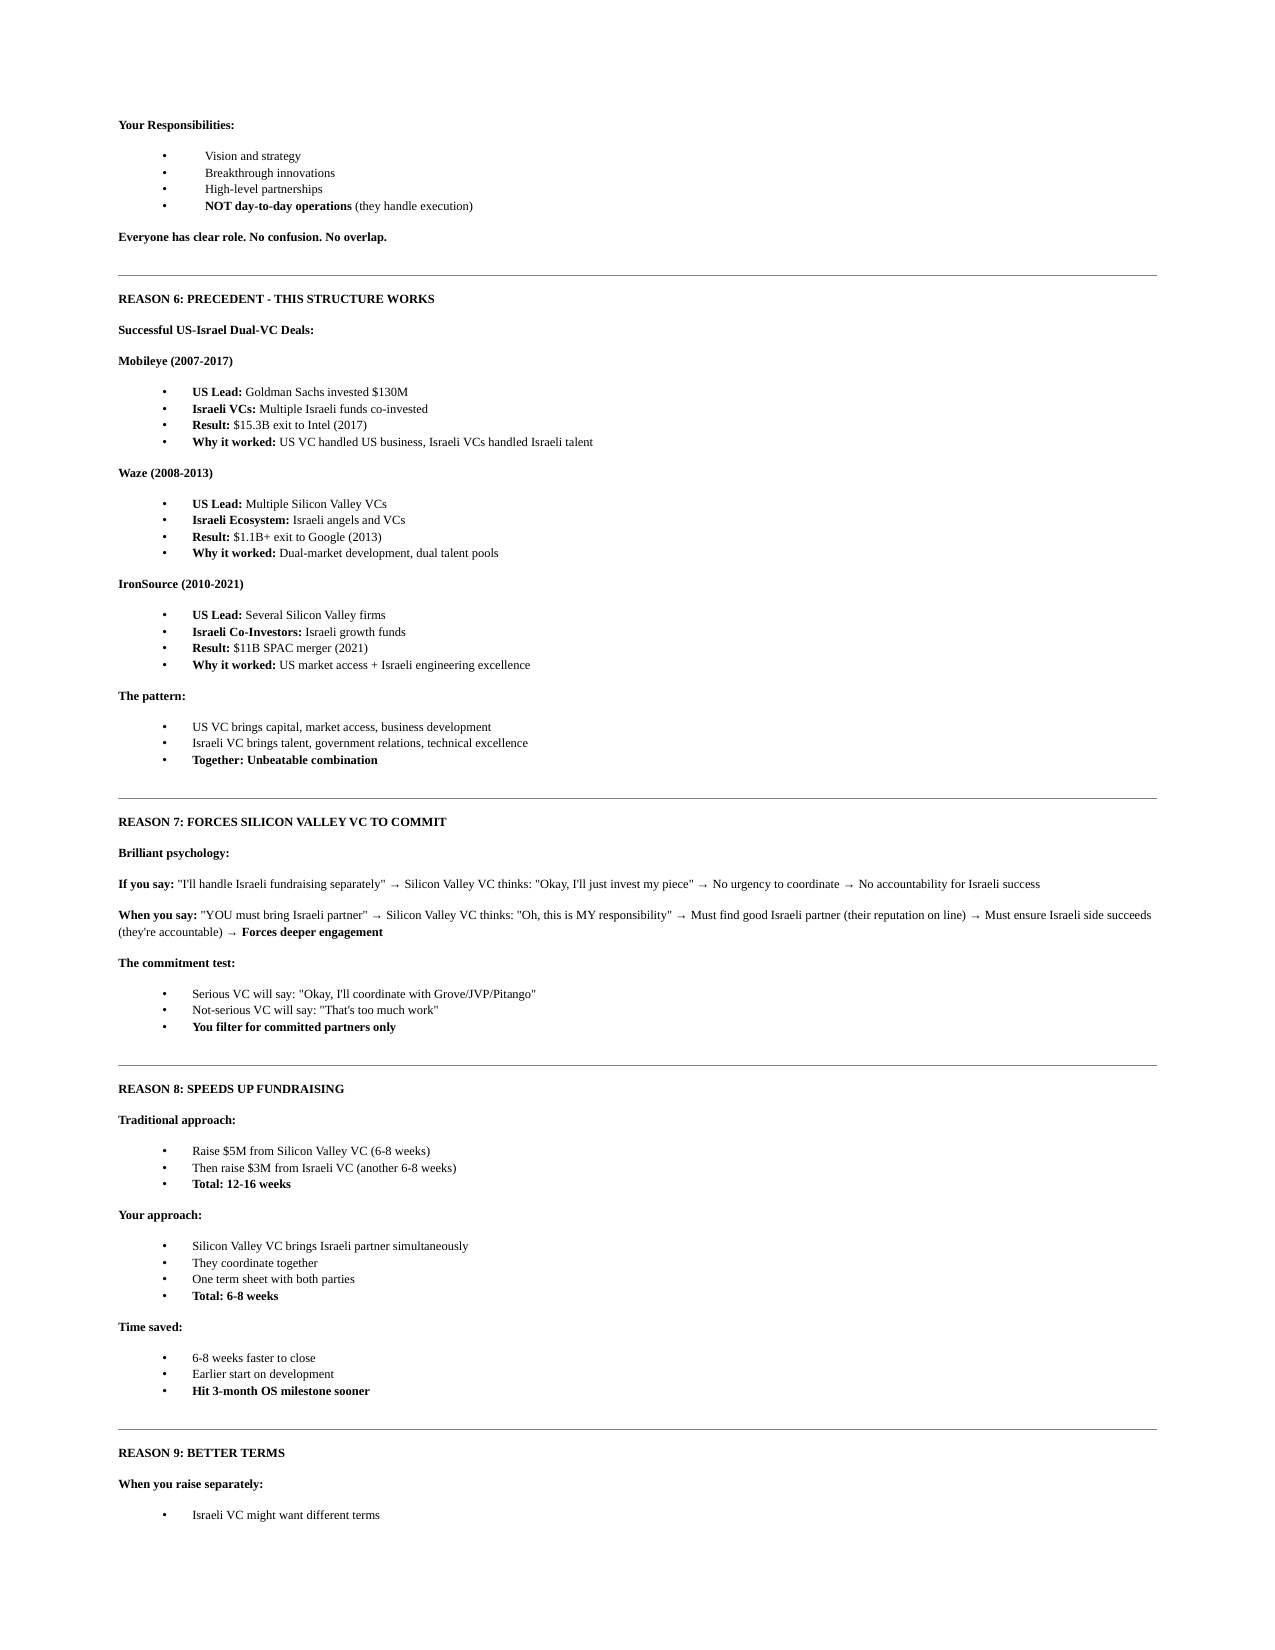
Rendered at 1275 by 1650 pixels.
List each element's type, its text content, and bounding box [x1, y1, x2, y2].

text If you say: "I'll handle Israeli fundraising separately" → Silicon Valley VC thinks: "Okay, I'll just invest my piece" → No urgency to coordinate → No accountability for Israeli success [118, 877, 1157, 891]
list Israeli VC might want different terms [162, 1508, 1157, 1522]
list Silicon Valley VC brings Israeli partner simultaneously [162, 1239, 1157, 1253]
text The commitment test: [118, 956, 1157, 970]
list Result: $1.1B+ exit to Google (2013) [162, 529, 1157, 544]
list Israeli VCs: Multiple Israeli funds co-invested [162, 402, 1157, 416]
subtitle Your Responsibilities: [118, 118, 1157, 132]
list US Lead: Goldman Sachs invested $130M [162, 385, 1157, 399]
list Serious VC will say: "Okay, I'll coordinate with Grove/JVP/Pitango" [162, 987, 1157, 1001]
text Your approach: [118, 1208, 1157, 1222]
text Successful US-Israel Dual-VC Deals: [118, 323, 1157, 337]
list 6-8 weeks faster to close [162, 1351, 1157, 1365]
subtitle IronSource (2010-2021) [118, 577, 1157, 591]
list Hit 3-month OS milestone sooner [162, 1383, 1157, 1398]
list Total: 6-8 weeks [162, 1288, 1157, 1303]
list US Lead: Multiple Silicon Valley VCs [162, 497, 1157, 511]
list Why it worked: US market access + Israeli engineering excellence [162, 657, 1157, 672]
list Why it worked: US VC handled US business, Israeli VCs handled Israeli talent [162, 434, 1157, 449]
text Everyone has clear role. No confusion. No overlap. [118, 229, 1157, 244]
list ✅ High-level partnerships [162, 182, 1157, 196]
list US VC brings capital, market access, business development [162, 719, 1157, 734]
list Israeli VC brings talent, government relations, technical excellence [162, 736, 1157, 750]
list Israeli Co-Investors: Israeli growth funds [162, 624, 1157, 639]
list Not-serious VC will say: "That's too much work" [162, 1003, 1157, 1017]
list Total: 12-16 weeks [162, 1177, 1157, 1191]
list Earlier start on development [162, 1367, 1157, 1381]
subtitle REASON 6: PRECEDENT - THIS STRUCTURE WORKS [118, 292, 1157, 306]
text Traditional approach: [118, 1113, 1157, 1127]
list Why it worked: Dual-market development, dual talent pools [162, 546, 1157, 560]
list ✅ Vision and strategy [162, 149, 1157, 163]
list Together: Unbeatable combination [162, 752, 1157, 767]
list One term sheet with both parties [162, 1272, 1157, 1286]
list Raise $5M from Silicon Valley VC (6-8 weeks) [162, 1144, 1157, 1158]
list US Lead: Several Silicon Valley firms [162, 608, 1157, 622]
list Then raise $3M from Israeli VC (another 6-8 weeks) [162, 1161, 1157, 1175]
list Israeli Ecosystem: Israeli angels and VCs [162, 513, 1157, 527]
list ✅ NOT day-to-day operations (they handle execution) [162, 198, 1157, 213]
list ✅ Breakthrough innovations [162, 166, 1157, 180]
list Result: $15.3B exit to Intel (2017) [162, 418, 1157, 432]
text The pattern: [118, 688, 1157, 703]
subtitle Waze (2008-2013) [118, 466, 1157, 480]
list Result: $11B SPAC merger (2021) [162, 641, 1157, 655]
text Brilliant psychology: [118, 846, 1157, 860]
text When you say: "YOU must bring Israeli partner" → Silicon Valley VC thinks: "Oh, this is MY responsibility" → Must find good Israeli partner (their reputation on line) → Must ensure Israeli side succeeds (they're accountable) → Forces deeper engagement [118, 908, 1157, 939]
subtitle REASON 9: BETTER TERMS [118, 1446, 1157, 1460]
subtitle Mobileye (2007-2017) [118, 354, 1157, 368]
list You filter for committed partners only [162, 1019, 1157, 1034]
subtitle REASON 8: SPEEDS UP FUNDRAISING [118, 1082, 1157, 1096]
text When you raise separately: [118, 1477, 1157, 1491]
list They coordinate together [162, 1256, 1157, 1270]
subtitle REASON 7: FORCES SILICON VALLEY VC TO COMMIT [118, 815, 1157, 829]
text Time saved: [118, 1319, 1157, 1334]
